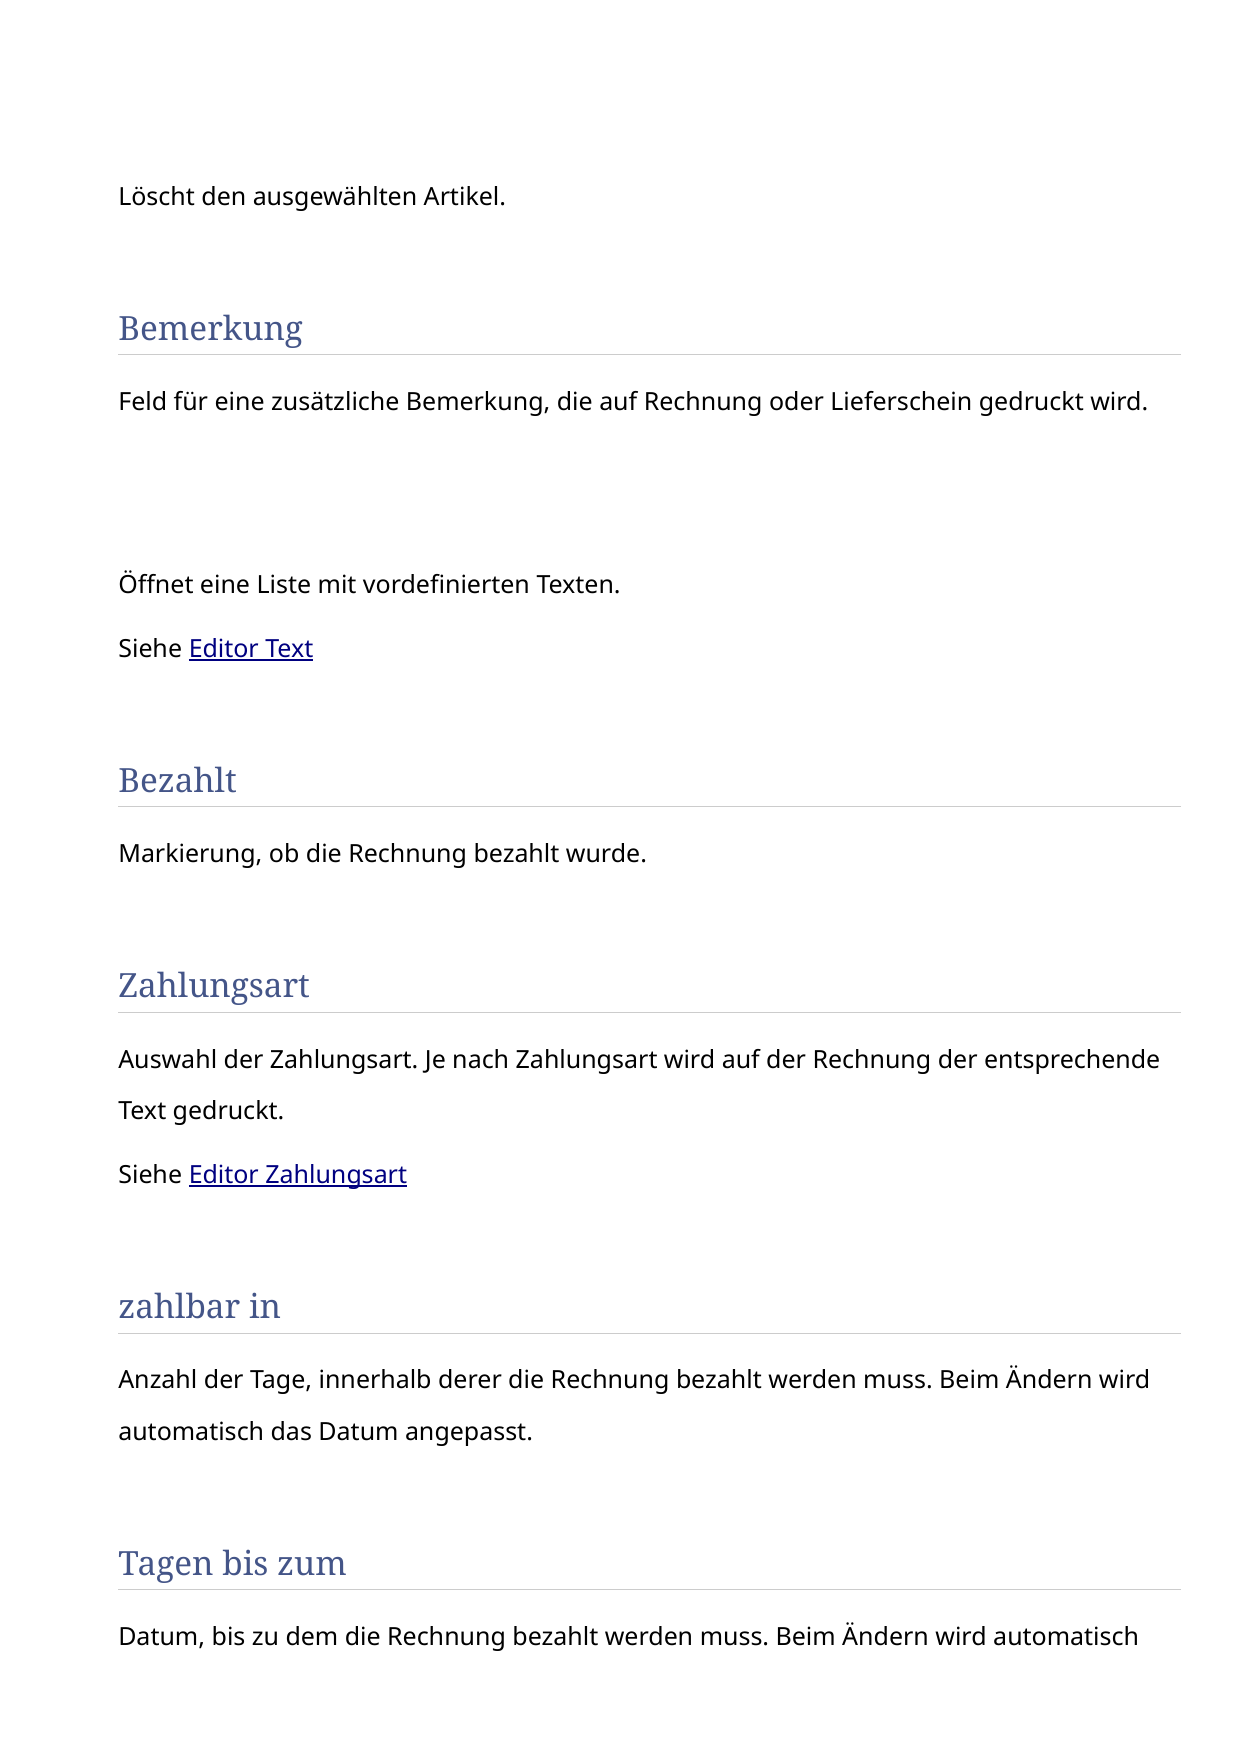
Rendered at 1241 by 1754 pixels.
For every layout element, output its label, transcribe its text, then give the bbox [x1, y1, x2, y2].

subtitle Bezahlt [118, 756, 1181, 806]
subtitle zahlbar in [118, 1282, 1181, 1333]
text Siehe Editor Text [118, 630, 1181, 664]
text Markierung, ob die Rechnung bezahlt wurde. [118, 836, 1181, 870]
text Datum, bis zu dem die Rechnung bezahlt werden muss. Beim Ändern wird automatisch [118, 1619, 1181, 1653]
subtitle Bemerkung [118, 304, 1181, 354]
text Siehe Editor Zahlungsart [118, 1156, 1181, 1191]
text Öffnet eine Liste mit vordefinierten Texten. [118, 567, 1181, 601]
subtitle Tagen bis zum [118, 1539, 1181, 1589]
text Feld für eine zusätzliche Bemerkung, die auf Rechnung oder Lieferschein gedruckt wird. [118, 384, 1181, 418]
text Löscht den ausgewählten Artikel. [118, 178, 1181, 212]
text Auswahl der Zahlungsart. Je nach Zahlungsart wird auf der Rechnung der entsprechende Text gedruckt. [118, 1042, 1181, 1127]
text Anzahl der Tage, innerhalb derer die Rechnung bezahlt werden muss. Beim Ändern wird automatisch das Datum angepasst. [118, 1362, 1181, 1447]
subtitle Zahlungsart [118, 962, 1181, 1012]
